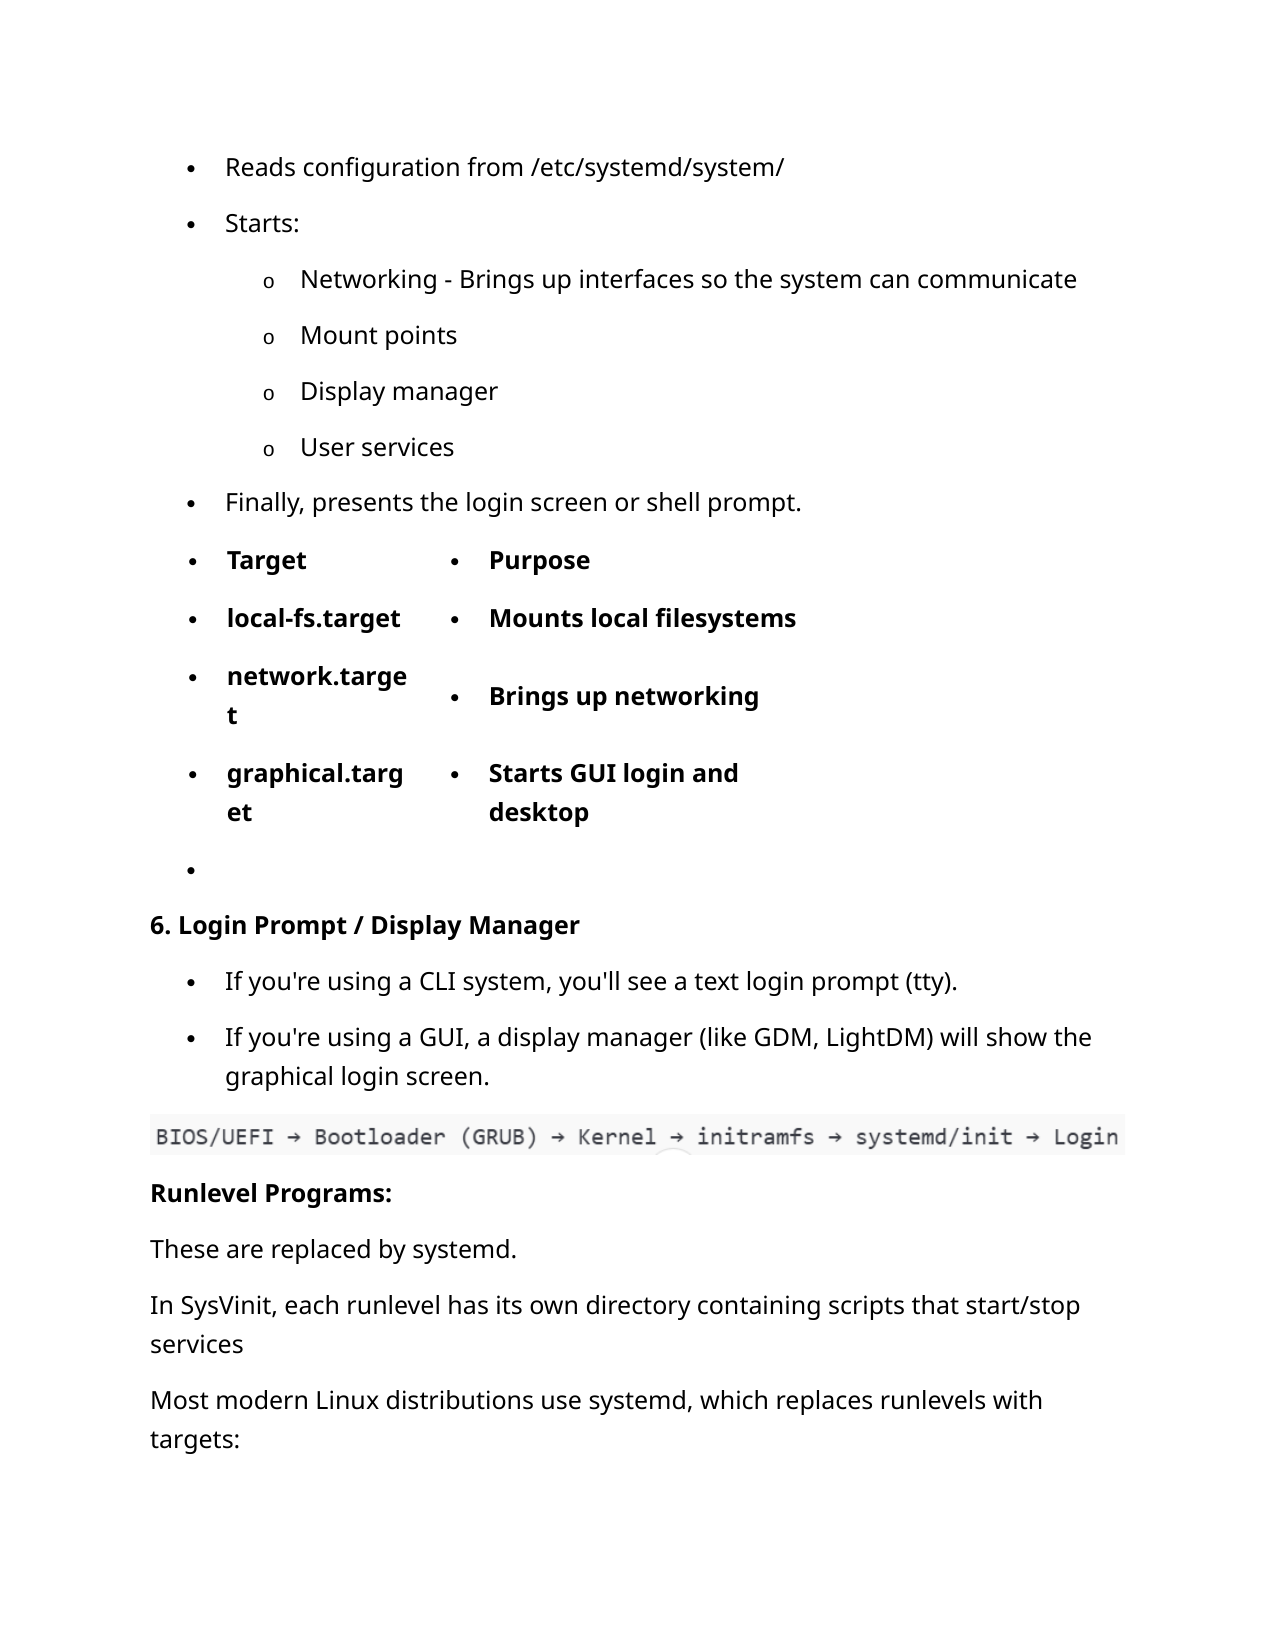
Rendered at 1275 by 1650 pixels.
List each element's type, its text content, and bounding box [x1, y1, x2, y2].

table_cell graphical.target [150, 754, 412, 852]
list If you're using a CLI system, you'll see a text login prompt (tty). [187, 963, 1125, 997]
list Display manager [262, 373, 1125, 407]
text Runlevel Programs: [150, 1176, 1125, 1210]
table_cell local-fs.target [150, 599, 412, 657]
table_header Purpose [412, 541, 817, 599]
list If you're using a GUI, a display manager (like GDM, LightDM) will show the graphical login screen. [187, 1019, 1125, 1092]
text Most modern Linux distributions use systemd, which replaces runlevels with targets: [150, 1383, 1125, 1456]
table_cell network.target [150, 657, 412, 754]
list Networking - Brings up interfaces so the system can communicate [262, 262, 1125, 296]
text In SysVinit, each runlevel has its own directory containing scripts that start/stop services [150, 1288, 1125, 1361]
list Finally, presents the login screen or shell prompt. [187, 485, 1125, 519]
table_header Target [150, 541, 412, 599]
list Starts: [187, 206, 1125, 240]
table_cell Brings up networking [412, 657, 817, 754]
list User services [262, 429, 1125, 463]
list Mount points [262, 317, 1125, 352]
table_cell Mounts local filesystems [412, 599, 817, 657]
text 6. Login Prompt / Display Manager [150, 907, 1125, 942]
list Reads configuration from /etc/systemd/system/ [187, 150, 1125, 184]
table_cell Starts GUI login and desktop [412, 754, 817, 852]
text These are replaced by systemd. [150, 1232, 1125, 1266]
